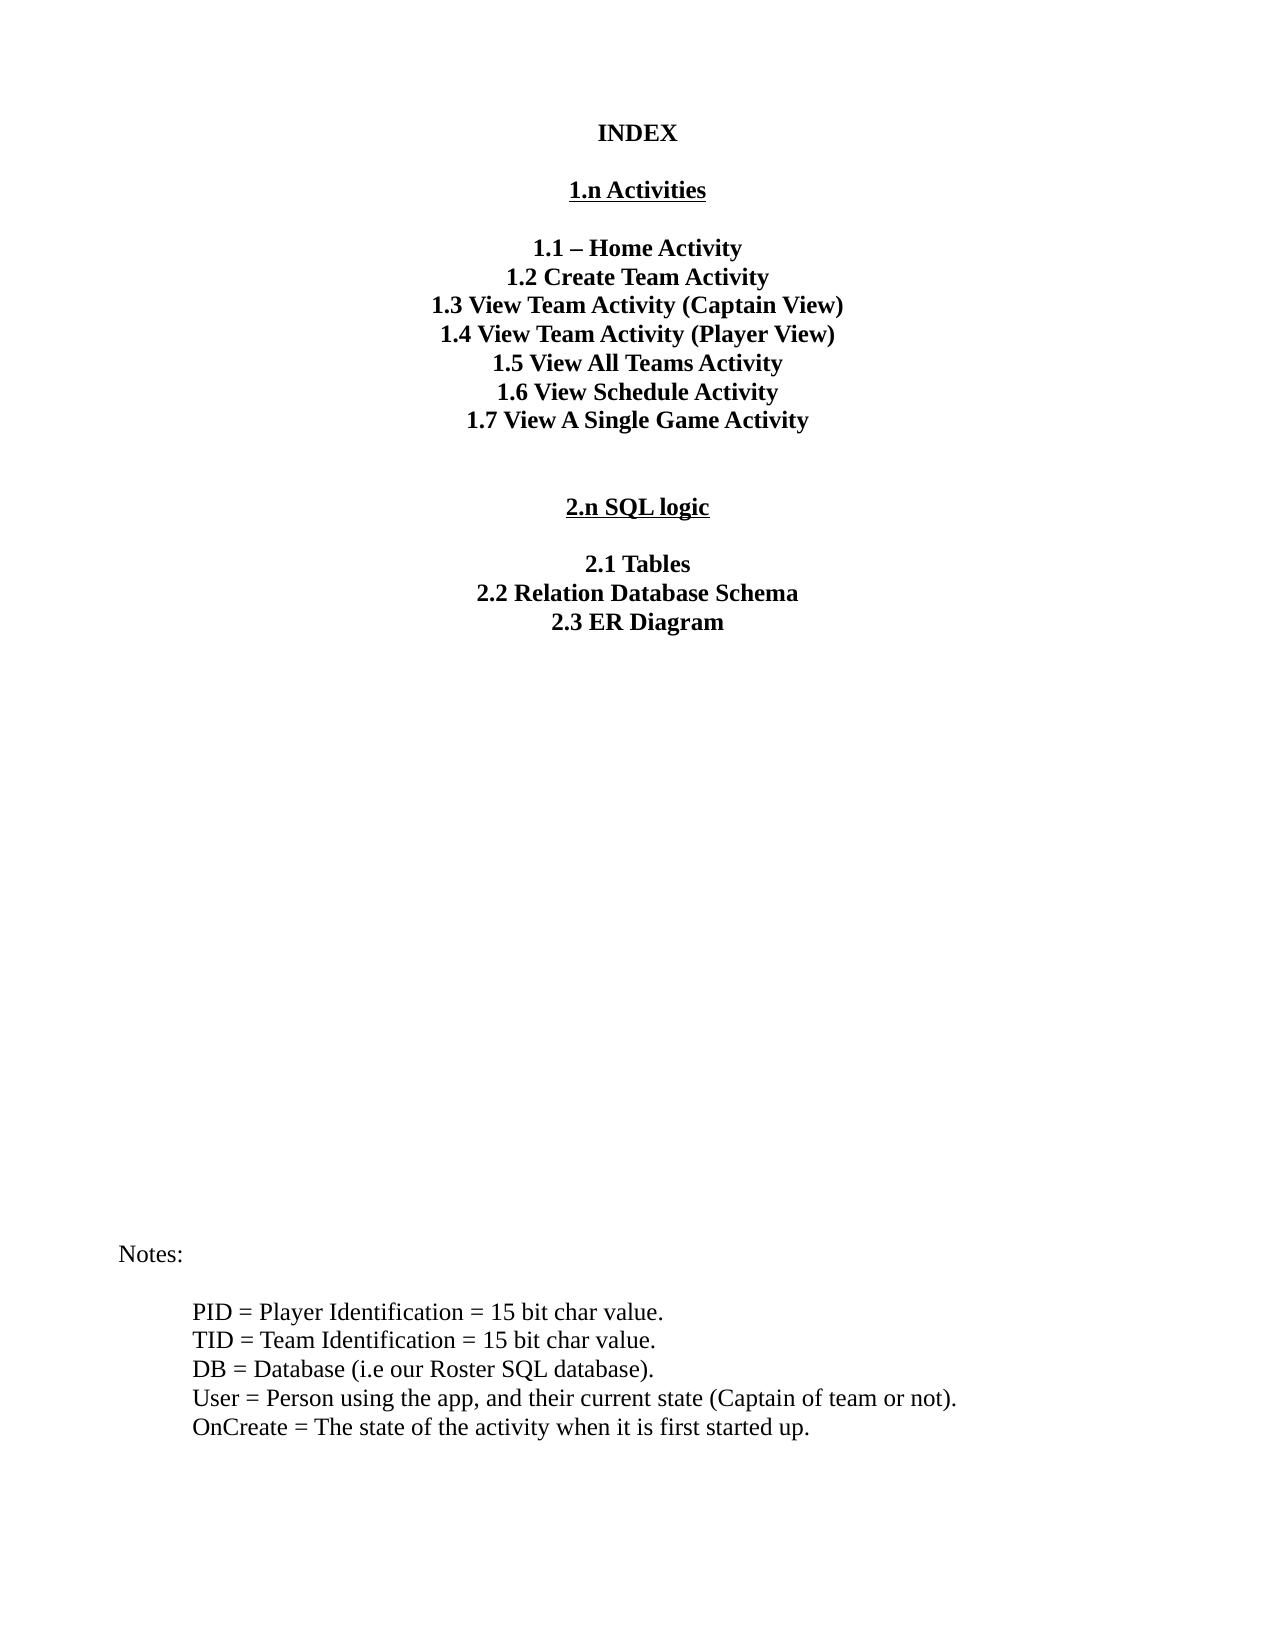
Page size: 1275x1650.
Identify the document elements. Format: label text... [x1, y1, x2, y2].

text Notes: [118, 1239, 1157, 1268]
text 1.n Activities [118, 176, 1157, 204]
text 1.3 View Team Activity (Captain View) [118, 291, 1157, 319]
text INDEX [118, 118, 1157, 147]
text 1.4 View Team Activity (Player View) [118, 319, 1157, 348]
text 2.3 ER Diagram [118, 607, 1157, 636]
text PID = Player Identification = 15 bit char value. [118, 1297, 1157, 1326]
text 1.7 View A Single Game Activity [118, 406, 1157, 434]
text 1.2 Create Team Activity [118, 262, 1157, 291]
text 1.6 View Schedule Activity [118, 377, 1157, 406]
text 1.5 View All Teams Activity [118, 348, 1157, 377]
text User = Person using the app, and their current state (Captain of team or not). [118, 1383, 1157, 1412]
text OnCreate = The state of the activity when it is first started up. [118, 1412, 1157, 1441]
text 2.1 Tables [118, 549, 1157, 578]
text TID = Team Identification = 15 bit char value. [118, 1326, 1157, 1354]
text DB = Database (i.e our Roster SQL database). [118, 1354, 1157, 1383]
text 2.2 Relation Database Schema [118, 578, 1157, 607]
text 2.n SQL logic [118, 492, 1157, 521]
text 1.1 – Home Activity [118, 233, 1157, 262]
